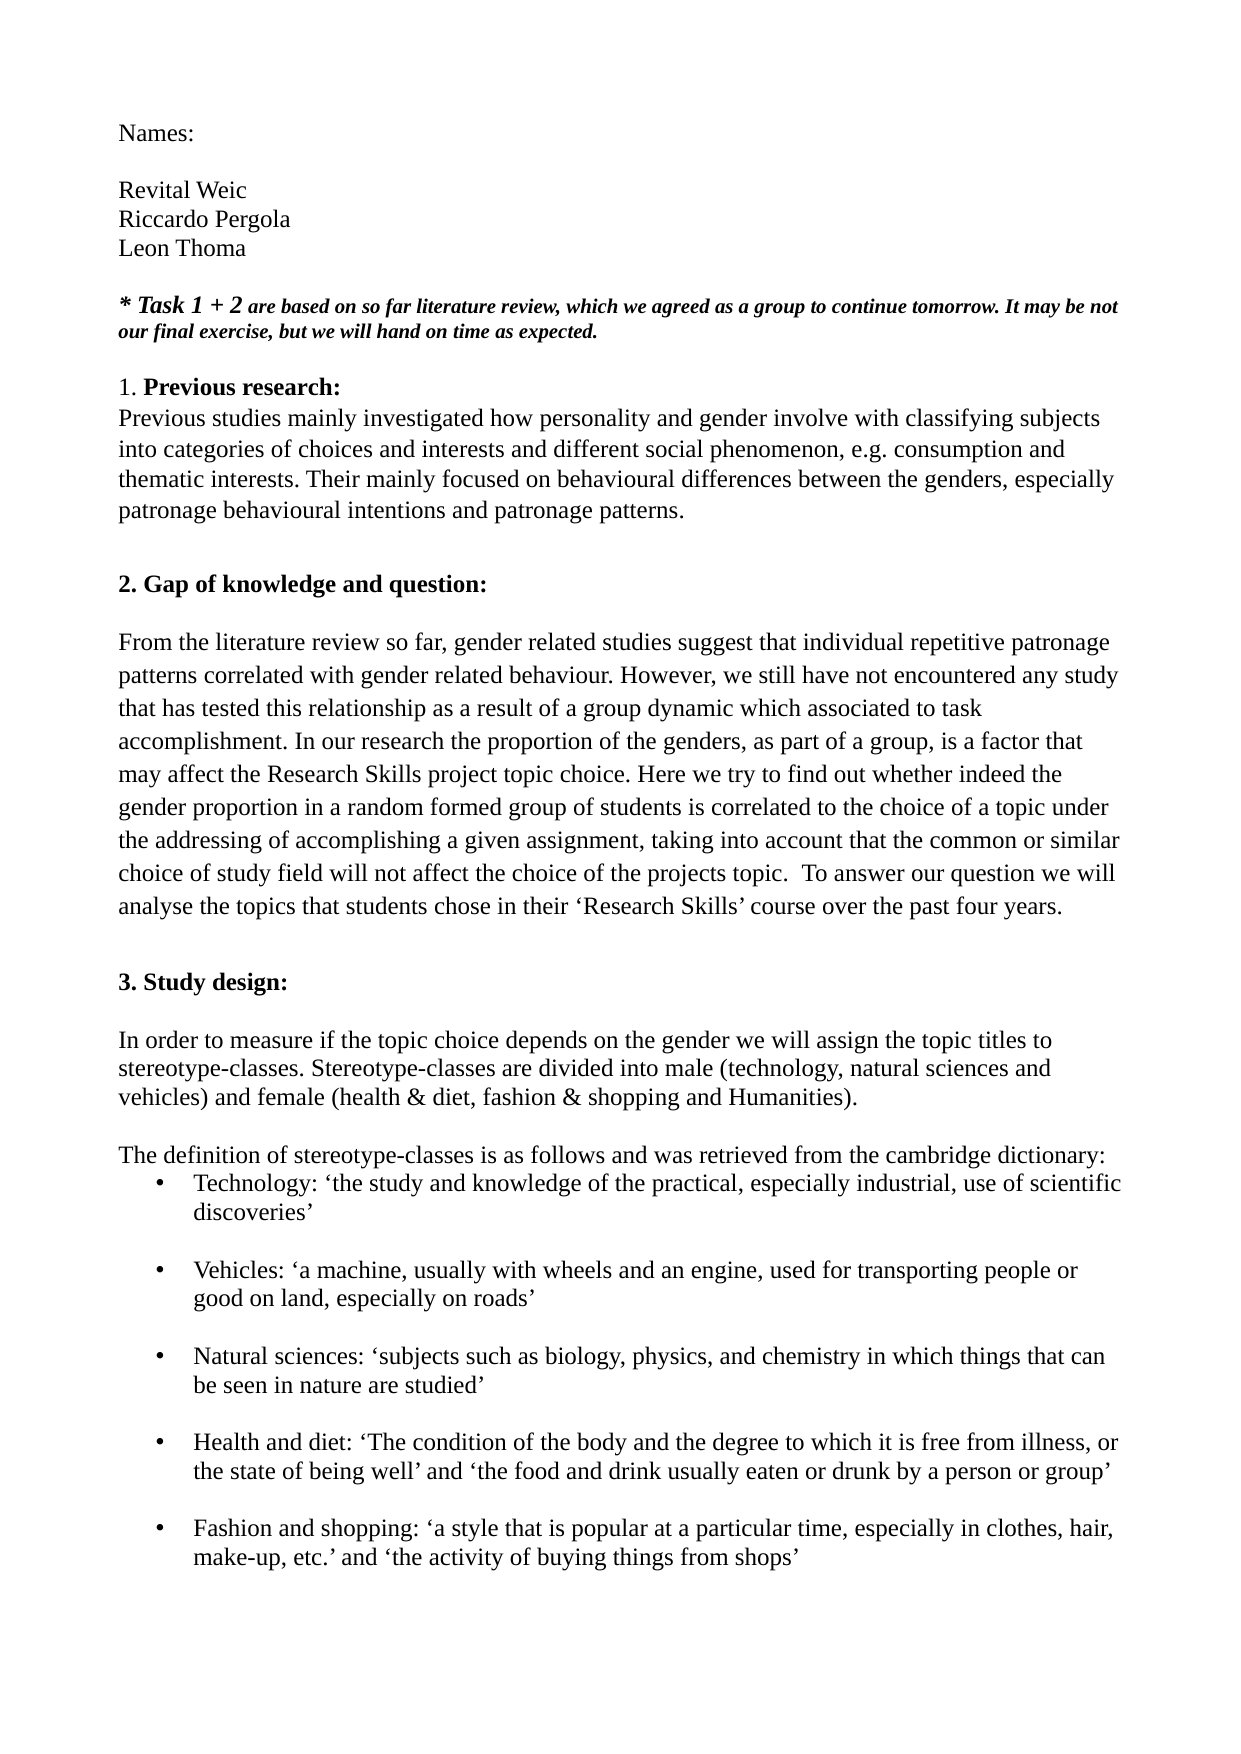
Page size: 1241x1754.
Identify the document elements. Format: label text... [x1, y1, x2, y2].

text In order to measure if the topic choice depends on the gender we will assign the topic titles to stereotype-classes. Stereotype-classes are divided into male (technology, natural sciences and vehicles) and female (health & diet, fashion & shopping and Humanities). [118, 1025, 1122, 1111]
text Riccardo Pergola [118, 204, 1122, 233]
text The definition of stereotype-classes is as follows and was retrieved from the cambridge dictionary: [118, 1140, 1122, 1168]
text Leon Thoma [118, 233, 1122, 262]
text * Task 1 + 2 are based on so far literature review, which we agreed as a group to continue tomorrow. It may be not our final exercise, but we will hand on time as expected. [118, 291, 1122, 343]
text 2. Gap of knowledge and question: [118, 569, 1122, 598]
text From the literature review so far, gender related studies suggest that individual repetitive patronage patterns correlated with gender related behaviour. However, we still have not encountered any study that has tested this relationship as a result of a group dynamic which associated to task accomplishment. In our research the proportion of the genders, as part of a group, is a factor that may affect the Research Skills project topic choice. Here we try to find out whether indeed the gender proportion in a random formed group of students is correlated to the choice of a topic under the addressing of accomplishing a given assignment, taking into account that the common or similar choice of study field will not affect the choice of the projects topic. To answer our question we will analyse the topics that students chose in their ‘Research Skills’ course over the past four years. [118, 627, 1122, 919]
list Fashion and shopping: ‘a style that is popular at a particular time, especially in clothes, hair, make-up, etc.’ and ‘the activity of buying things from shops’ [156, 1513, 1122, 1571]
text Revital Weic [118, 176, 1122, 204]
list Vehicles: ‘a machine, usually with wheels and an engine, used for transporting people or good on land, especially on roads’ [156, 1255, 1122, 1312]
list Technology: ‘the study and knowledge of the practical, especially industrial, use of scientific discoveries’ [156, 1168, 1122, 1226]
list Health and diet: ‘The condition of the body and the degree to which it is free from illness, or the state of being well’ and ‘the food and drink usually eaten or drunk by a person or group’ [156, 1427, 1122, 1485]
text 3. Study design: [118, 967, 1122, 996]
text Names: [118, 118, 1122, 147]
text 1. Previous research: Previous studies mainly investigated how personality and gender involve with classifying subjects into categories of choices and interests and different social phenomenon, e.g. consumption and thematic interests. Their mainly focused on behavioural differences between the genders, especially patronage behavioural intentions and patronage patterns. [118, 372, 1122, 524]
list Natural sciences: ‘subjects such as biology, physics, and chemistry in which things that can be seen in nature are studied’ [156, 1341, 1122, 1398]
